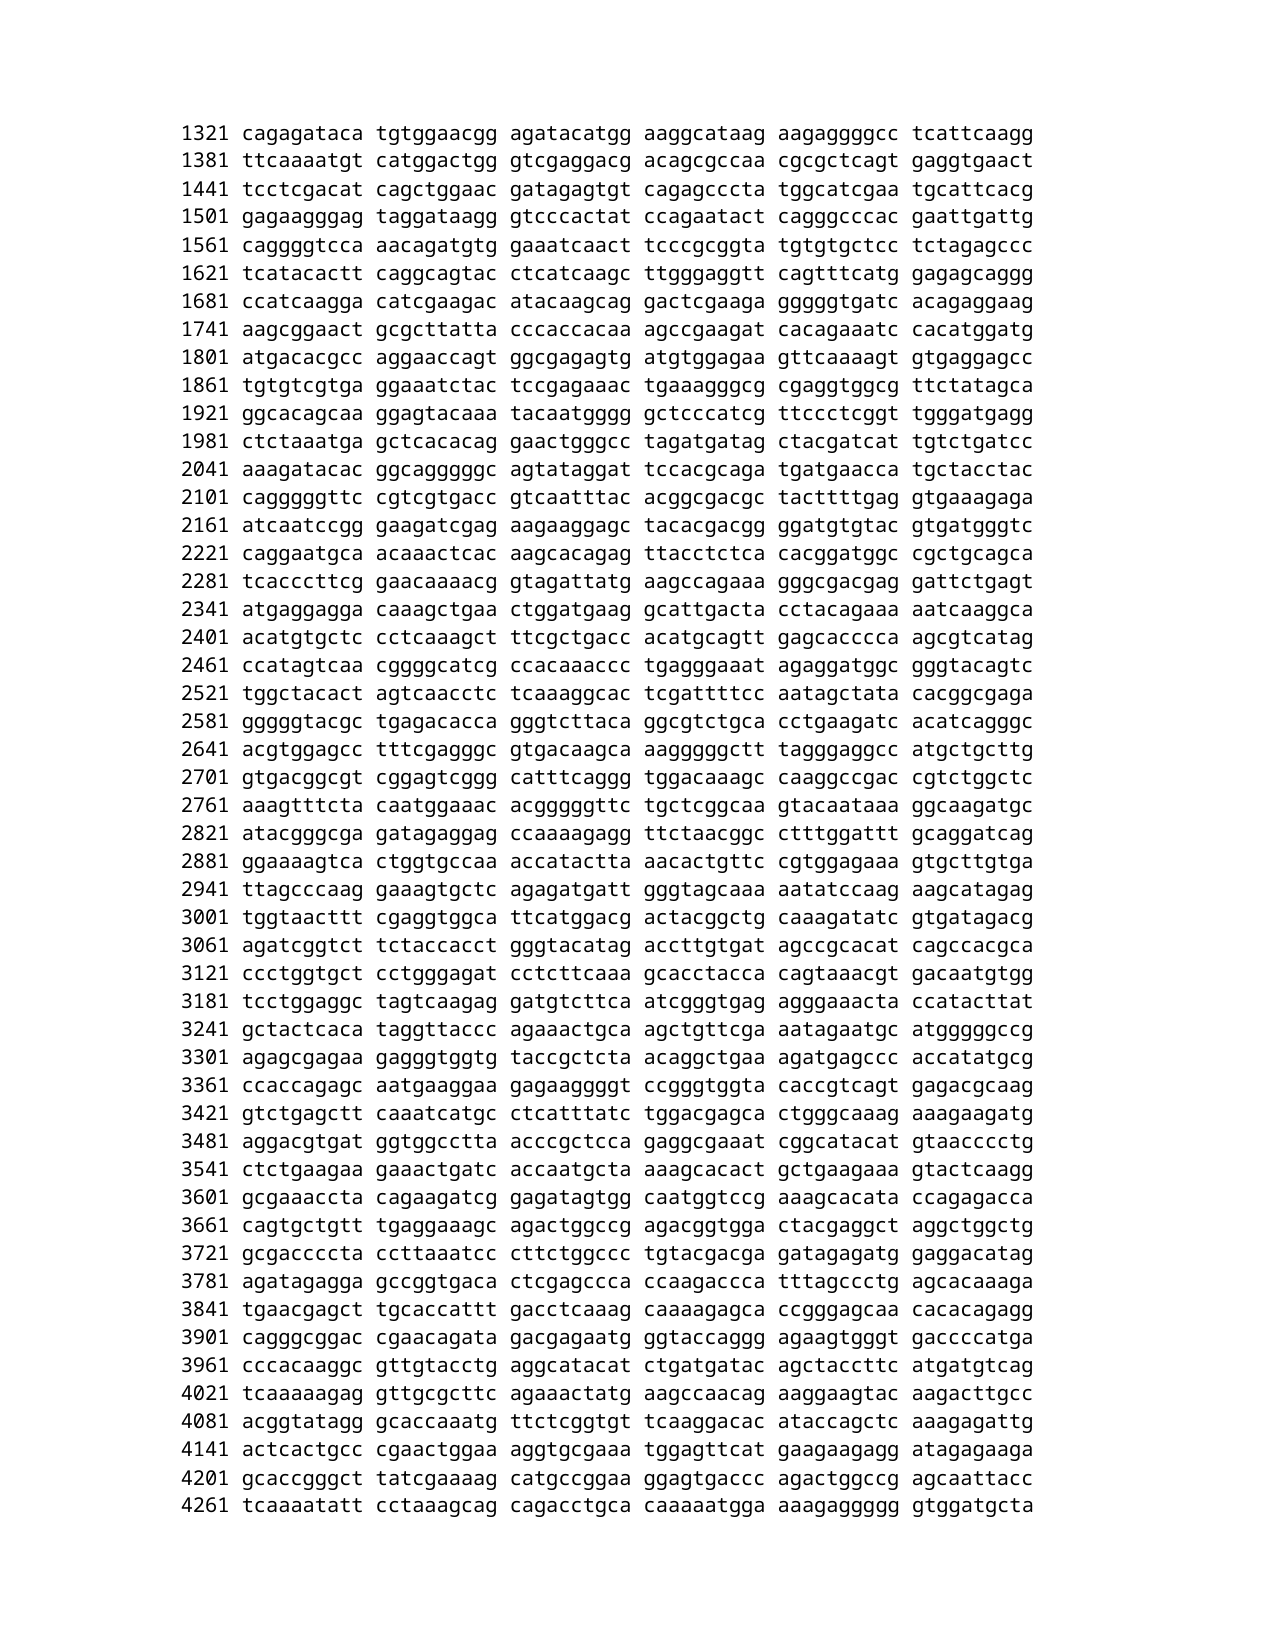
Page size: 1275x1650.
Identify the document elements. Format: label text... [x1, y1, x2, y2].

text 3301 agagcgagaa gagggtggtg taccgctcta acaggctgaa agatgagccc accatatgcg [118, 1043, 1157, 1071]
text 3541 ctctgaagaa gaaactgatc accaatgcta aaagcacact gctgaagaaa gtactcaagg [118, 1155, 1157, 1183]
text 1561 caggggtcca aacagatgtg gaaatcaact tcccgcggta tgtgtgctcc tctagagccc [118, 230, 1157, 258]
text 2821 atacgggcga gatagaggag ccaaaagagg ttctaacggc ctttggattt gcaggatcag [118, 819, 1157, 847]
text 3721 gcgaccccta ccttaaatcc cttctggccc tgtacgacga gatagagatg gaggacatag [118, 1239, 1157, 1267]
text 3601 gcgaaaccta cagaagatcg gagatagtgg caatggtccg aaagcacata ccagagacca [118, 1183, 1157, 1211]
text 2401 acatgtgctc cctcaaagct ttcgctgacc acatgcagtt gagcacccca agcgtcatag [118, 622, 1157, 651]
text 1501 gagaagggag taggataagg gtcccactat ccagaatact cagggcccac gaattgattg [118, 202, 1157, 230]
text 1921 ggcacagcaa ggagtacaaa tacaatgggg gctcccatcg ttccctcggt tgggatgagg [118, 398, 1157, 426]
text 3001 tggtaacttt cgaggtggca ttcatggacg actacggctg caaagatatc gtgatagacg [118, 903, 1157, 931]
text 4081 acggtatagg gcaccaaatg ttctcggtgt tcaaggacac ataccagctc aaagagattg [118, 1407, 1157, 1435]
text 2341 atgaggagga caaagctgaa ctggatgaag gcattgacta cctacagaaa aatcaaggca [118, 594, 1157, 622]
text 1621 tcatacactt caggcagtac ctcatcaagc ttgggaggtt cagtttcatg gagagcaggg [118, 258, 1157, 286]
text 2461 ccatagtcaa cggggcatcg ccacaaaccc tgagggaaat agaggatggc gggtacagtc [118, 651, 1157, 678]
text 3481 aggacgtgat ggtggcctta acccgctcca gaggcgaaat cggcatacat gtaacccctg [118, 1127, 1157, 1155]
text 1441 tcctcgacat cagctggaac gatagagtgt cagagcccta tggcatcgaa tgcattcacg [118, 174, 1157, 202]
text 4201 gcaccgggct tatcgaaaag catgccggaa ggagtgaccc agactggccg agcaattacc [118, 1463, 1157, 1491]
text 1741 aagcggaact gcgcttatta cccaccacaa agccgaagat cacagaaatc cacatggatg [118, 314, 1157, 342]
text 2041 aaagatacac ggcagggggc agtataggat tccacgcaga tgatgaacca tgctacctac [118, 454, 1157, 482]
text 1321 cagagataca tgtggaacgg agatacatgg aaggcataag aagaggggcc tcattcaagg [118, 118, 1157, 146]
text 3421 gtctgagctt caaatcatgc ctcatttatc tggacgagca ctgggcaaag aaagaagatg [118, 1099, 1157, 1127]
text 2101 cagggggttc cgtcgtgacc gtcaatttac acggcgacgc tacttttgag gtgaaagaga [118, 482, 1157, 510]
text 1861 tgtgtcgtga ggaaatctac tccgagaaac tgaaagggcg cgaggtggcg ttctatagca [118, 370, 1157, 398]
text 3121 ccctggtgct cctgggagat cctcttcaaa gcacctacca cagtaaacgt gacaatgtgg [118, 959, 1157, 987]
text 4261 tcaaaatatt cctaaagcag cagacctgca caaaaatgga aaagaggggg gtggatgcta [118, 1491, 1157, 1519]
text 1801 atgacacgcc aggaaccagt ggcgagagtg atgtggagaa gttcaaaagt gtgaggagcc [118, 342, 1157, 370]
text 3901 cagggcggac cgaacagata gacgagaatg ggtaccaggg agaagtgggt gaccccatga [118, 1323, 1157, 1351]
text 2221 caggaatgca acaaactcac aagcacagag ttacctctca cacggatggc cgctgcagca [118, 538, 1157, 566]
text 2161 atcaatccgg gaagatcgag aagaaggagc tacacgacgg ggatgtgtac gtgatgggtc [118, 510, 1157, 538]
text 3961 cccacaaggc gttgtacctg aggcatacat ctgatgatac agctaccttc atgatgtcag [118, 1351, 1157, 1379]
text 3181 tcctggaggc tagtcaagag gatgtcttca atcgggtgag agggaaacta ccatacttat [118, 987, 1157, 1015]
text 4021 tcaaaaagag gttgcgcttc agaaactatg aagccaacag aaggaagtac aagacttgcc [118, 1379, 1157, 1407]
text 2881 ggaaaagtca ctggtgccaa accatactta aacactgttc cgtggagaaa gtgcttgtga [118, 847, 1157, 875]
text 3781 agatagagga gccggtgaca ctcgagccca ccaagaccca tttagccctg agcacaaaga [118, 1267, 1157, 1295]
text 1981 ctctaaatga gctcacacag gaactgggcc tagatgatag ctacgatcat tgtctgatcc [118, 426, 1157, 454]
text 2581 gggggtacgc tgagacacca gggtcttaca ggcgtctgca cctgaagatc acatcagggc [118, 707, 1157, 734]
text 3361 ccaccagagc aatgaaggaa gagaaggggt ccgggtggta caccgtcagt gagacgcaag [118, 1071, 1157, 1099]
text 3241 gctactcaca taggttaccc agaaactgca agctgttcga aatagaatgc atgggggccg [118, 1015, 1157, 1043]
text 3061 agatcggtct tctaccacct gggtacatag accttgtgat agccgcacat cagccacgca [118, 931, 1157, 959]
text 1381 ttcaaaatgt catggactgg gtcgaggacg acagcgccaa cgcgctcagt gaggtgaact [118, 146, 1157, 174]
text 3841 tgaacgagct tgcaccattt gacctcaaag caaaagagca ccgggagcaa cacacagagg [118, 1295, 1157, 1323]
text 2521 tggctacact agtcaacctc tcaaaggcac tcgattttcc aatagctata cacggcgaga [118, 678, 1157, 707]
text 2641 acgtggagcc tttcgagggc gtgacaagca aagggggctt tagggaggcc atgctgcttg [118, 734, 1157, 763]
text 4141 actcactgcc cgaactggaa aggtgcgaaa tggagttcat gaagaagagg atagagaaga [118, 1435, 1157, 1463]
text 2701 gtgacggcgt cggagtcggg catttcaggg tggacaaagc caaggccgac cgtctggctc [118, 763, 1157, 791]
text 2941 ttagcccaag gaaagtgctc agagatgatt gggtagcaaa aatatccaag aagcatagag [118, 875, 1157, 903]
text 3661 cagtgctgtt tgaggaaagc agactggccg agacggtgga ctacgaggct aggctggctg [118, 1211, 1157, 1239]
text 2281 tcacccttcg gaacaaaacg gtagattatg aagccagaaa gggcgacgag gattctgagt [118, 566, 1157, 594]
text 1681 ccatcaagga catcgaagac atacaagcag gactcgaaga gggggtgatc acagaggaag [118, 286, 1157, 314]
text 2761 aaagtttcta caatggaaac acgggggttc tgctcggcaa gtacaataaa ggcaagatgc [118, 791, 1157, 819]
